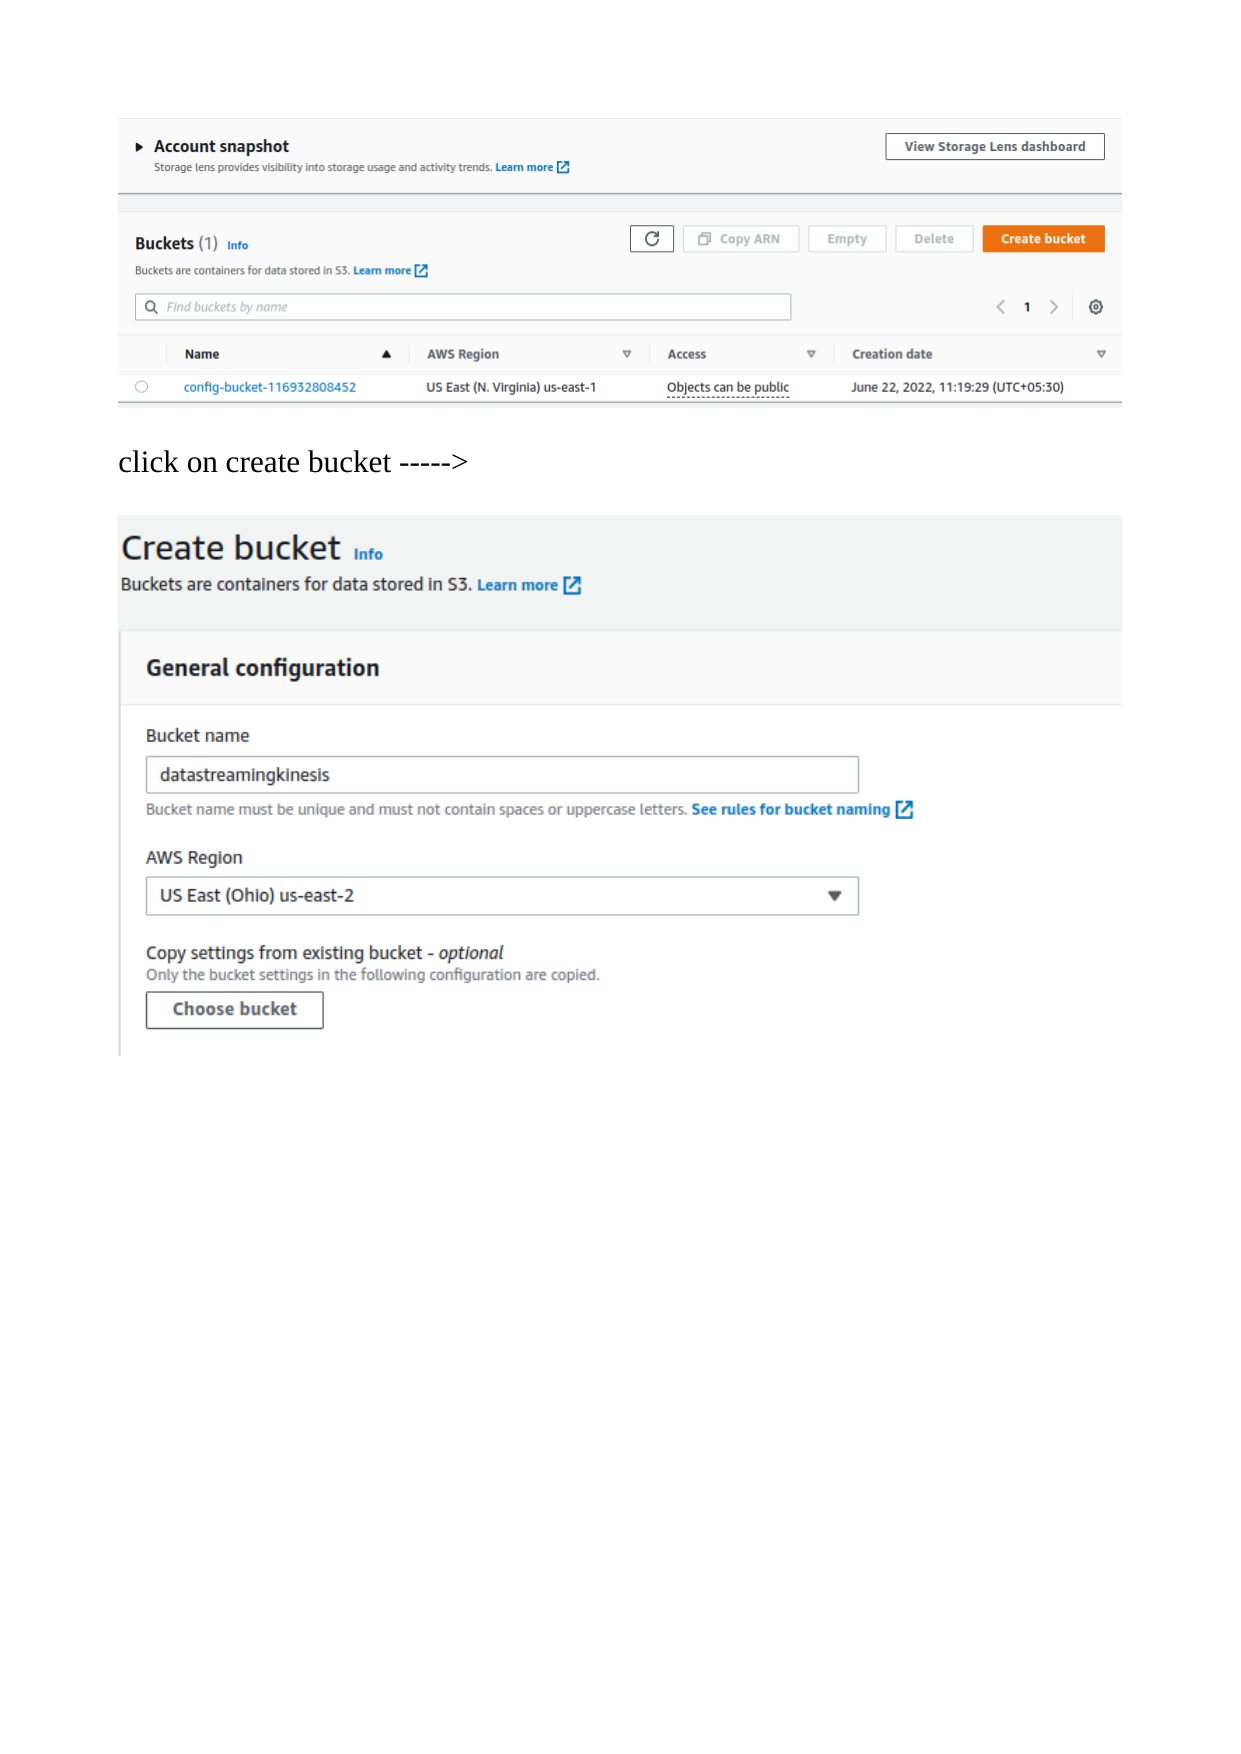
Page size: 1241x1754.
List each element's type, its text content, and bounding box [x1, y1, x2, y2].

picture [118, 515, 1123, 1056]
picture [118, 118, 1123, 408]
text click on create bucket -----> [118, 444, 1122, 480]
